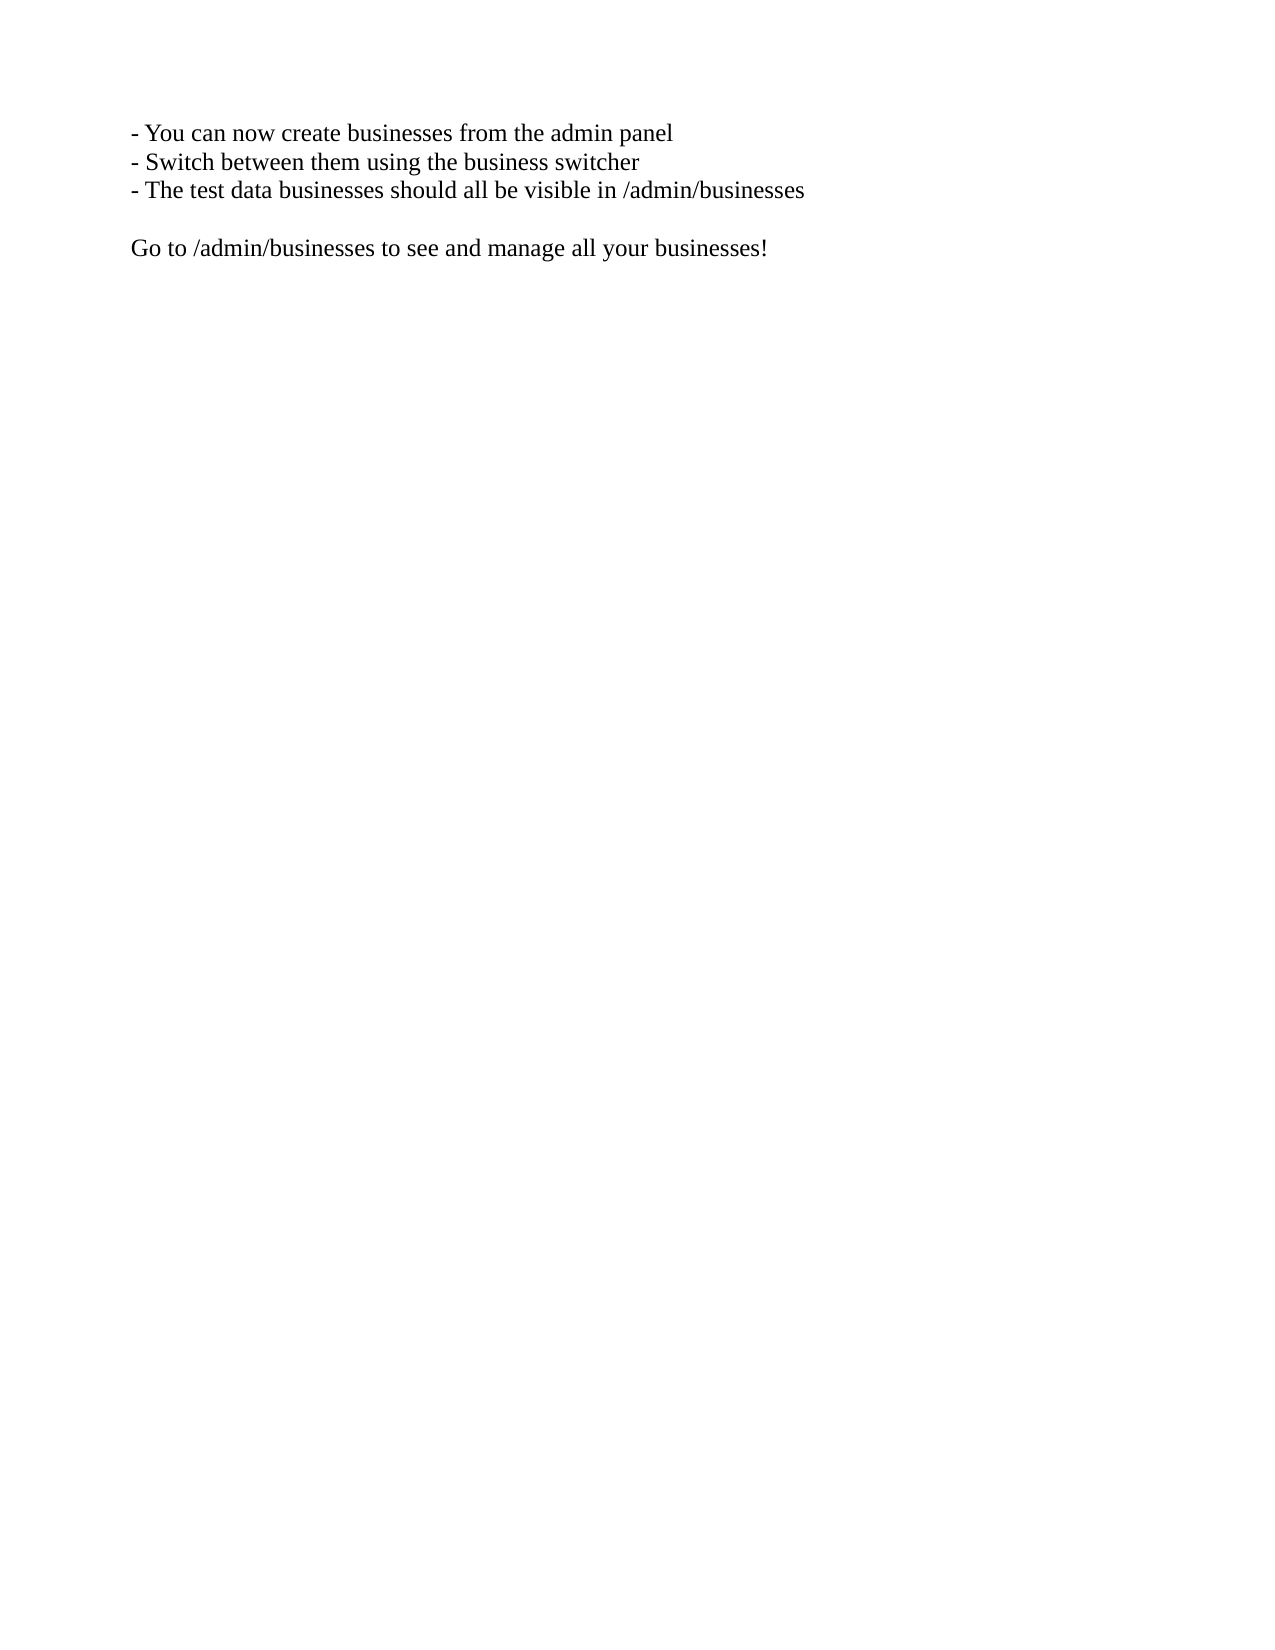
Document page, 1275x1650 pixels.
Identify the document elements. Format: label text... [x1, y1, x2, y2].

text - You can now create businesses from the admin panel [118, 118, 1157, 147]
text - The test data businesses should all be visible in /admin/businesses [118, 176, 1157, 204]
text - Switch between them using the business switcher [118, 147, 1157, 176]
text Go to /admin/businesses to see and manage all your businesses! [118, 233, 1157, 262]
